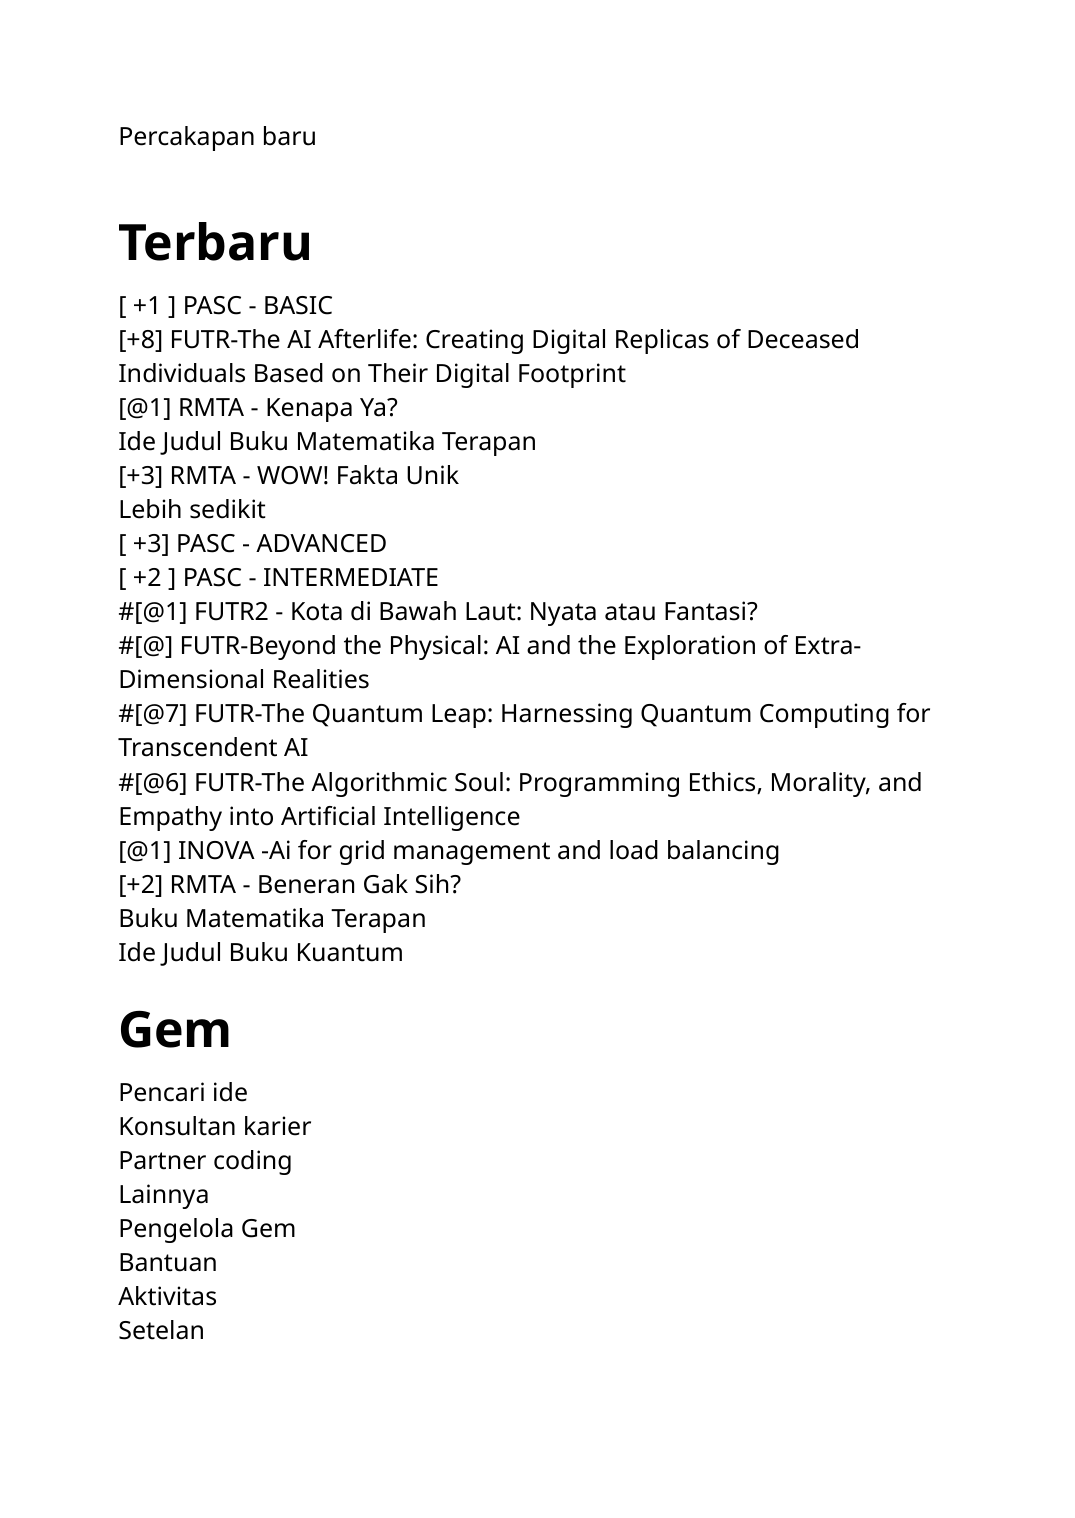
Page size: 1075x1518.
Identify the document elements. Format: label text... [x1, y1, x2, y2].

text [@1] RMTA - Kenapa Ya? [118, 389, 957, 423]
text Setelan [118, 1313, 957, 1347]
text [ +1 ] PASC - BASIC [118, 287, 957, 321]
subtitle Gem [118, 993, 957, 1062]
text Ide Judul Buku Kuantum [118, 934, 957, 968]
text Konsultan karier [118, 1108, 957, 1142]
text [ +2 ] PASC - INTERMEDIATE [118, 560, 957, 594]
text [ +3] PASC - ADVANCED [118, 526, 957, 560]
text #[@6] FUTR-The Algorithmic Soul: Programming Ethics, Morality, and Empathy into Artificial Intelligence [118, 764, 957, 832]
text Partner coding [118, 1142, 957, 1176]
text Pengelola Gem [118, 1210, 957, 1244]
text [+8] FUTR-The AI Afterlife: Creating Digital Replicas of Deceased Individuals Based on Their Digital Footprint [118, 321, 957, 389]
text #[@7] FUTR-The Quantum Leap: Harnessing Quantum Computing for Transcendent AI [118, 696, 957, 764]
text Lebih sedikit [118, 492, 957, 526]
text #[@] FUTR-Beyond the Physical: AI and the Exploration of Extra-Dimensional Realities [118, 628, 957, 696]
subtitle Terbaru [118, 207, 957, 275]
text Bantuan [118, 1244, 957, 1278]
text Ide Judul Buku Matematika Terapan [118, 423, 957, 458]
text [@1] INOVA -Ai for grid management and load balancing [118, 832, 957, 866]
text Aktivitas [118, 1278, 957, 1313]
text #[@1] FUTR2 - Kota di Bawah Laut: Nyata atau Fantasi? [118, 594, 957, 628]
text Buku Matematika Terapan [118, 900, 957, 934]
text Pencari ide [118, 1074, 957, 1108]
text [+2] RMTA - Beneran Gak Sih? [118, 866, 957, 900]
text Lainnya [118, 1176, 957, 1210]
text Percakapan baru [118, 118, 957, 152]
text [+3] RMTA - WOW! Fakta Unik [118, 458, 957, 492]
